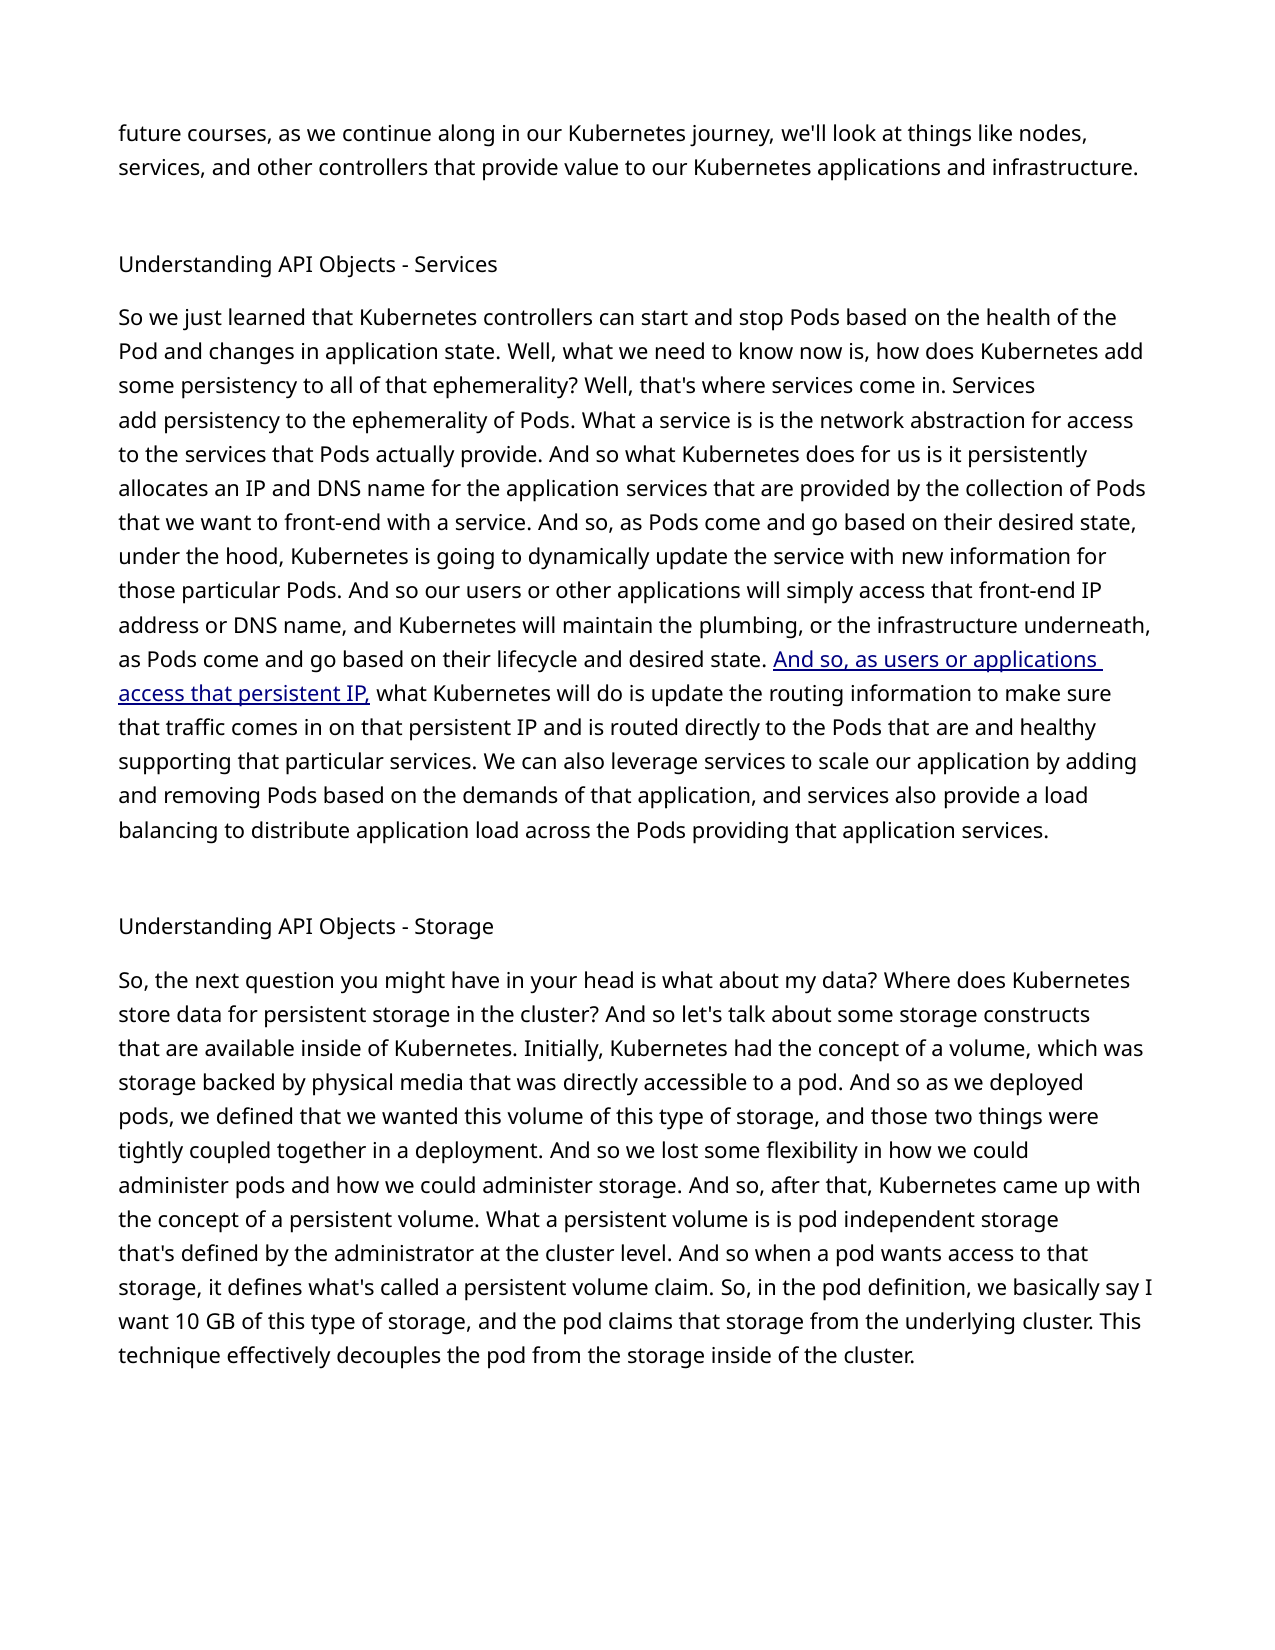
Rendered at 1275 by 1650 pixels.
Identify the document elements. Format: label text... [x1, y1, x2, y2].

text future courses, as we continue along in our Kubernetes journey, we'll look at things like nodes, services, and other controllers that provide value to our Kubernetes applications and infrastructure. [118, 118, 1157, 182]
subtitle Understanding API Objects - Storage [118, 911, 1157, 941]
text So we just learned that Kubernetes controllers can start and stop Pods based on the health of the Pod and changes in application state. Well, what we need to know now is, how does Kubernetes add some persistency to all of that ephemerality? Well, that's where services come in. Services add persistency to the ephemerality of Pods. What a service is is the network abstraction for access to the services that Pods actually provide. And so what Kubernetes does for us is it persistently allocates an IP and DNS name for the application services that are provided by the collection of Pods that we want to front‑end with a service. And so, as Pods come and go based on their desired state, under the hood, Kubernetes is going to dynamically update the service with new information for those particular Pods. And so our users or other applications will simply access that front‑end IP address or DNS name, and Kubernetes will maintain the plumbing, or the infrastructure underneath, as Pods come and go based on their lifecycle and desired state. And so, as users or applications access that persistent IP, what Kubernetes will do is update the routing information to make sure that traffic comes in on that persistent IP and is routed directly to the Pods that are and healthy supporting that particular services. We can also leverage services to scale our application by adding and removing Pods based on the demands of that application, and services also provide a load balancing to distribute application load across the Pods providing that application services. [118, 302, 1157, 844]
text So, the next question you might have in your head is what about my data? Where does Kubernetes store data for persistent storage in the cluster? And so let's talk about some storage constructs that are available inside of Kubernetes. Initially, Kubernetes had the concept of a volume, which was storage backed by physical media that was directly accessible to a pod. And so as we deployed pods, we defined that we wanted this volume of this type of storage, and those two things were tightly coupled together in a deployment. And so we lost some flexibility in how we could administer pods and how we could administer storage. And so, after that, Kubernetes came up with the concept of a persistent volume. What a persistent volume is is pod independent storage that's defined by the administrator at the cluster level. And so when a pod wants access to that storage, it defines what's called a persistent volume claim. So, in the pod definition, we basically say I want 10 GB of this type of storage, and the pod claims that storage from the underlying cluster. This technique effectively decouples the pod from the storage inside of the cluster. [118, 964, 1157, 1370]
subtitle Understanding API Objects - Services [118, 249, 1157, 279]
